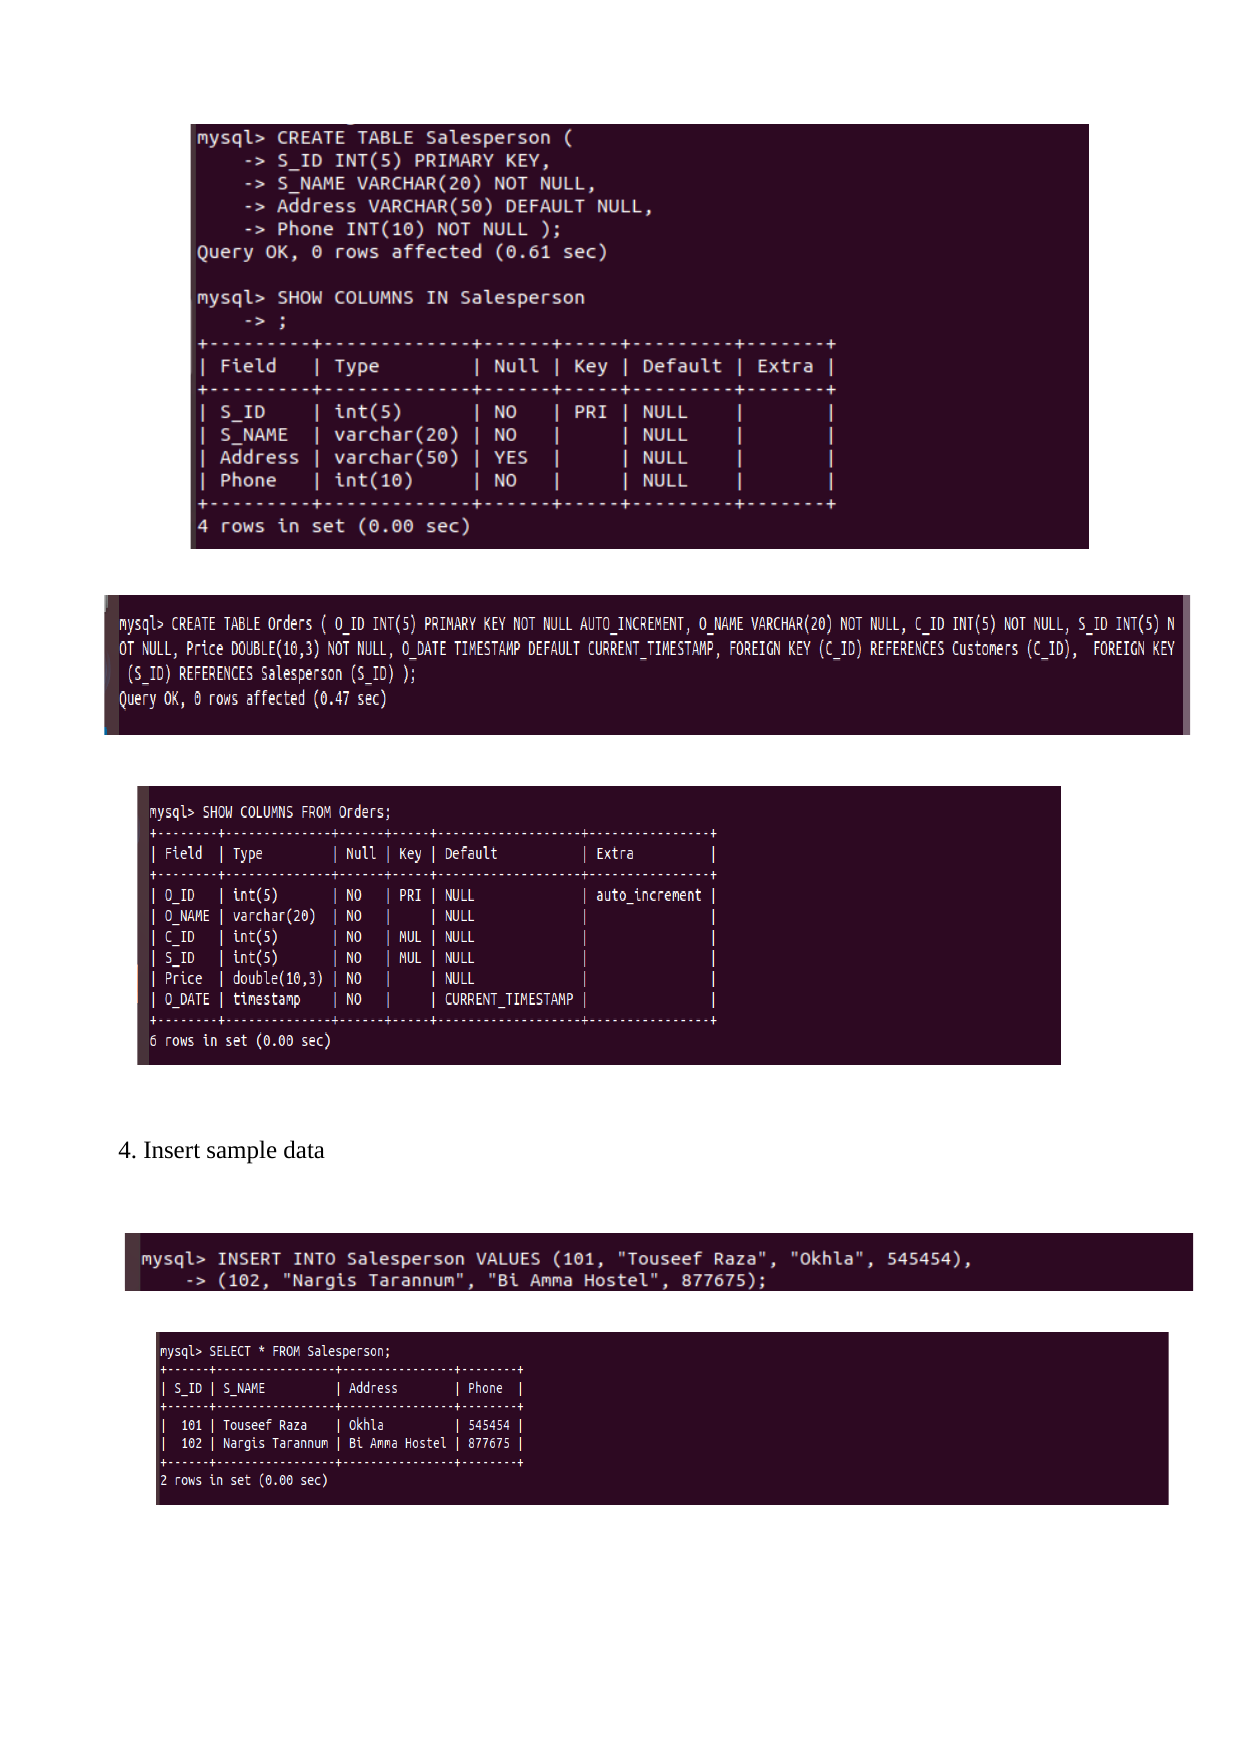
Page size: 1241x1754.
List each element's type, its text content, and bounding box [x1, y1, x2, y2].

picture [190, 124, 573, 549]
picture [124, 1233, 1194, 1291]
text 4. Insert sample data [118, 1135, 1122, 1163]
picture [137, 786, 1061, 1065]
picture [156, 1332, 1169, 1505]
picture [104, 595, 1191, 735]
